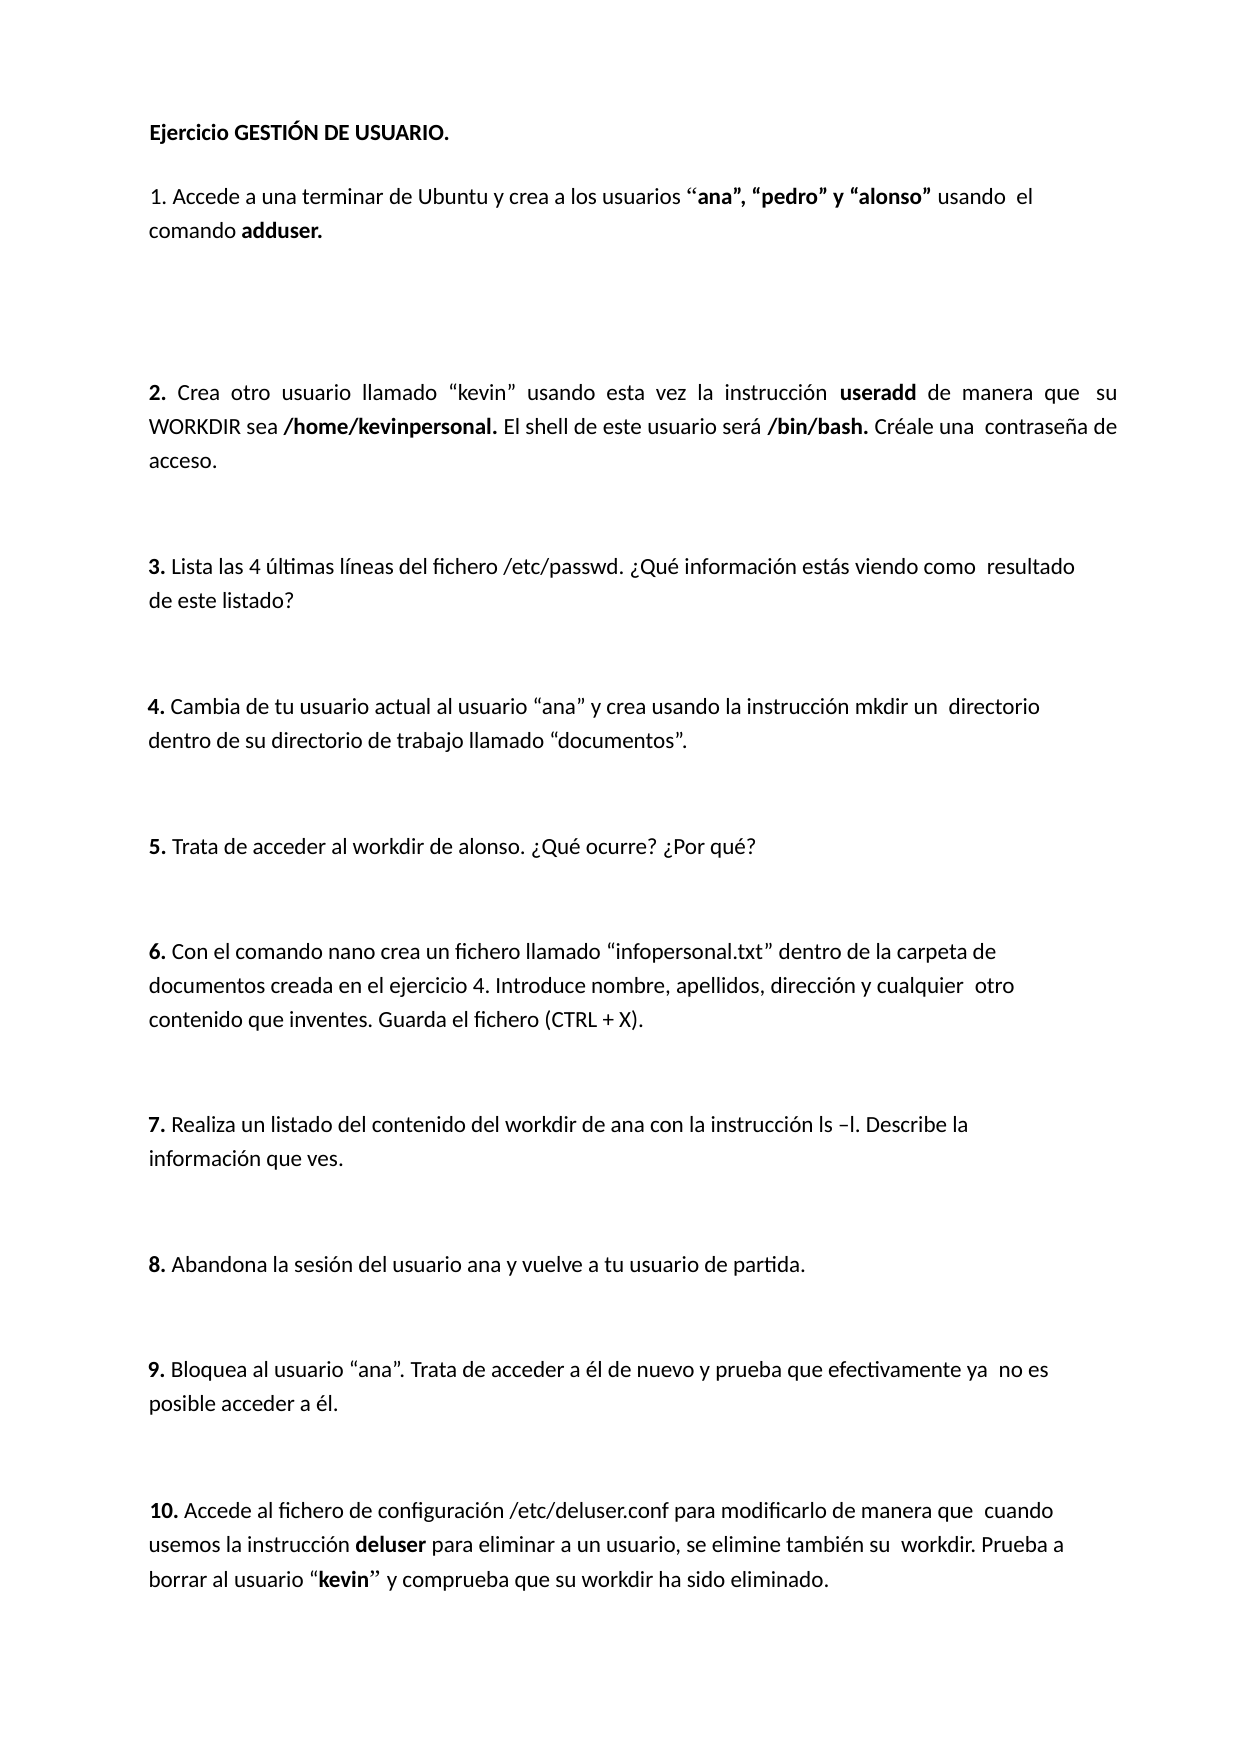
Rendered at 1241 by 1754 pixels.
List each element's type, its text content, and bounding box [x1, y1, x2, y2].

text 10. Accede al fichero de configuración /etc/deluser.conf para modificarlo de manera que cuando usemos la instrucción deluser para eliminar a un usuario, se elimine también su workdir. Prueba a borrar al usuario “kevin” y comprueba que su workdir ha sido eliminado. [148, 1496, 1106, 1593]
text 7. Realiza un listado del contenido del workdir de ana con la instrucción ls –l. Describe la información que ves. [148, 1110, 1083, 1172]
text 4. Cambia de tu usuario actual al usuario “ana” y crea usando la instrucción mkdir un directorio dentro de su directorio de trabajo llamado “documentos”. [147, 692, 1055, 754]
text 6. Con el comando nano crea un fichero llamado “infopersonal.txt” dentro de la carpeta de documentos creada en el ejercicio 4. Introduce nombre, apellidos, dirección y cualquier otro contenido que inventes. Guarda el fichero (CTRL + X). [148, 937, 1107, 1033]
text 9. Bloquea al usuario “ana”. Trata de acceder a él de nuevo y prueba que efectivamente ya no es posible acceder a él. [147, 1355, 1106, 1417]
text 2. Crea otro usuario llamado “kevin” usando esta vez la instrucción useradd de manera que su WORKDIR sea /home/kevinpersonal. El shell de este usuario será /bin/bash. Créale una contraseña de acceso. [148, 378, 1117, 474]
text 1. Accede a una terminar de Ubuntu y crea a los usuarios “ana”, “pedro” y “alonso” usando el comando adduser. [149, 181, 1122, 244]
text 5. Trata de acceder al workdir de alonso. ¿Qué ocurre? ¿Por qué? [149, 832, 1122, 860]
text 3. Lista las 4 últimas líneas del fichero /etc/passwd. ¿Qué información estás viendo como resultado de este listado? [148, 552, 1095, 614]
text Ejercicio GESTIÓN DE USUARIO. [149, 118, 1122, 146]
text 8. Abandona la sesión del usuario ana y vuelve a tu usuario de partida. [148, 1250, 1122, 1278]
